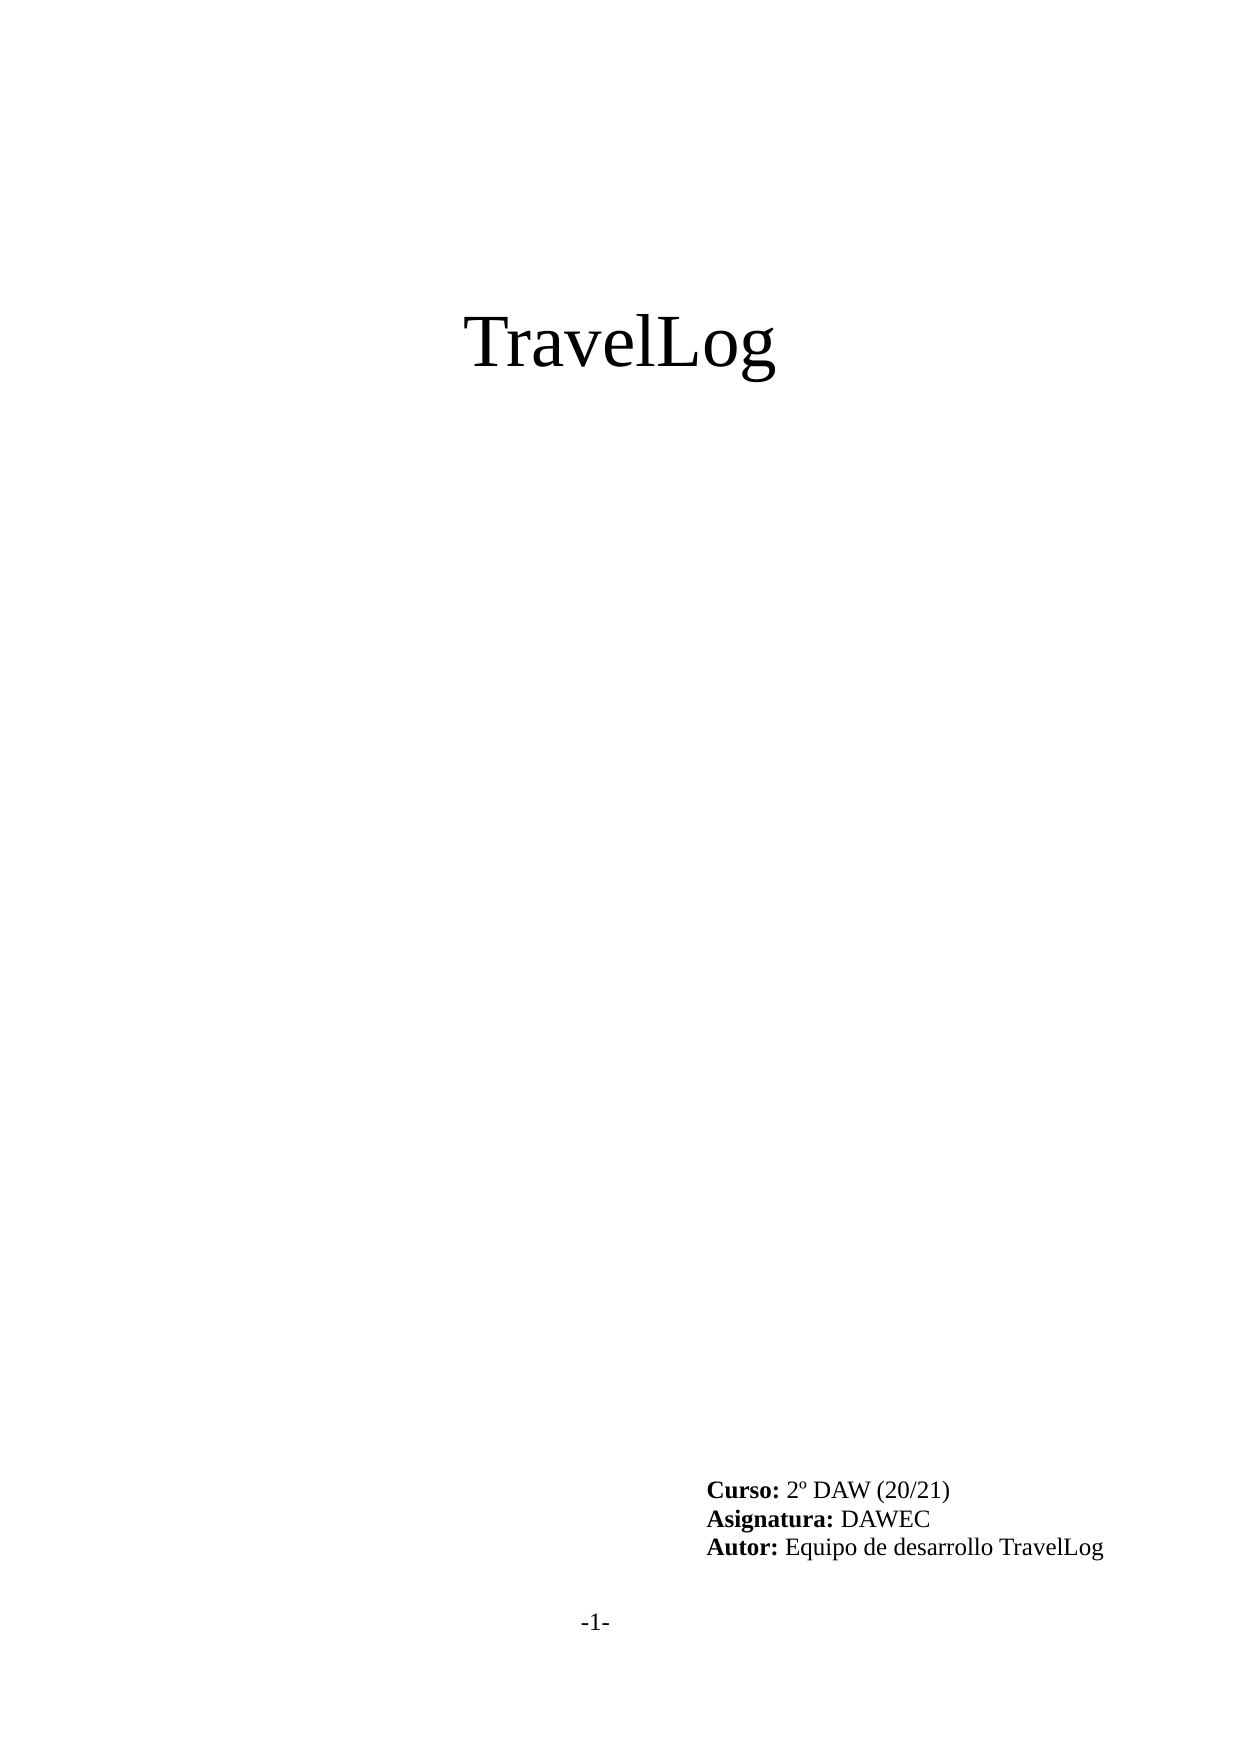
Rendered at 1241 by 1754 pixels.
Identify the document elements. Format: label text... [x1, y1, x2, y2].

text TravelLog [118, 296, 1122, 382]
text Curso: 2º DAW (20/21) [118, 1475, 1122, 1504]
text Autor: Equipo de desarrollo TravelLog [118, 1532, 1122, 1561]
text Asignatura: DAWEC [118, 1504, 1122, 1532]
